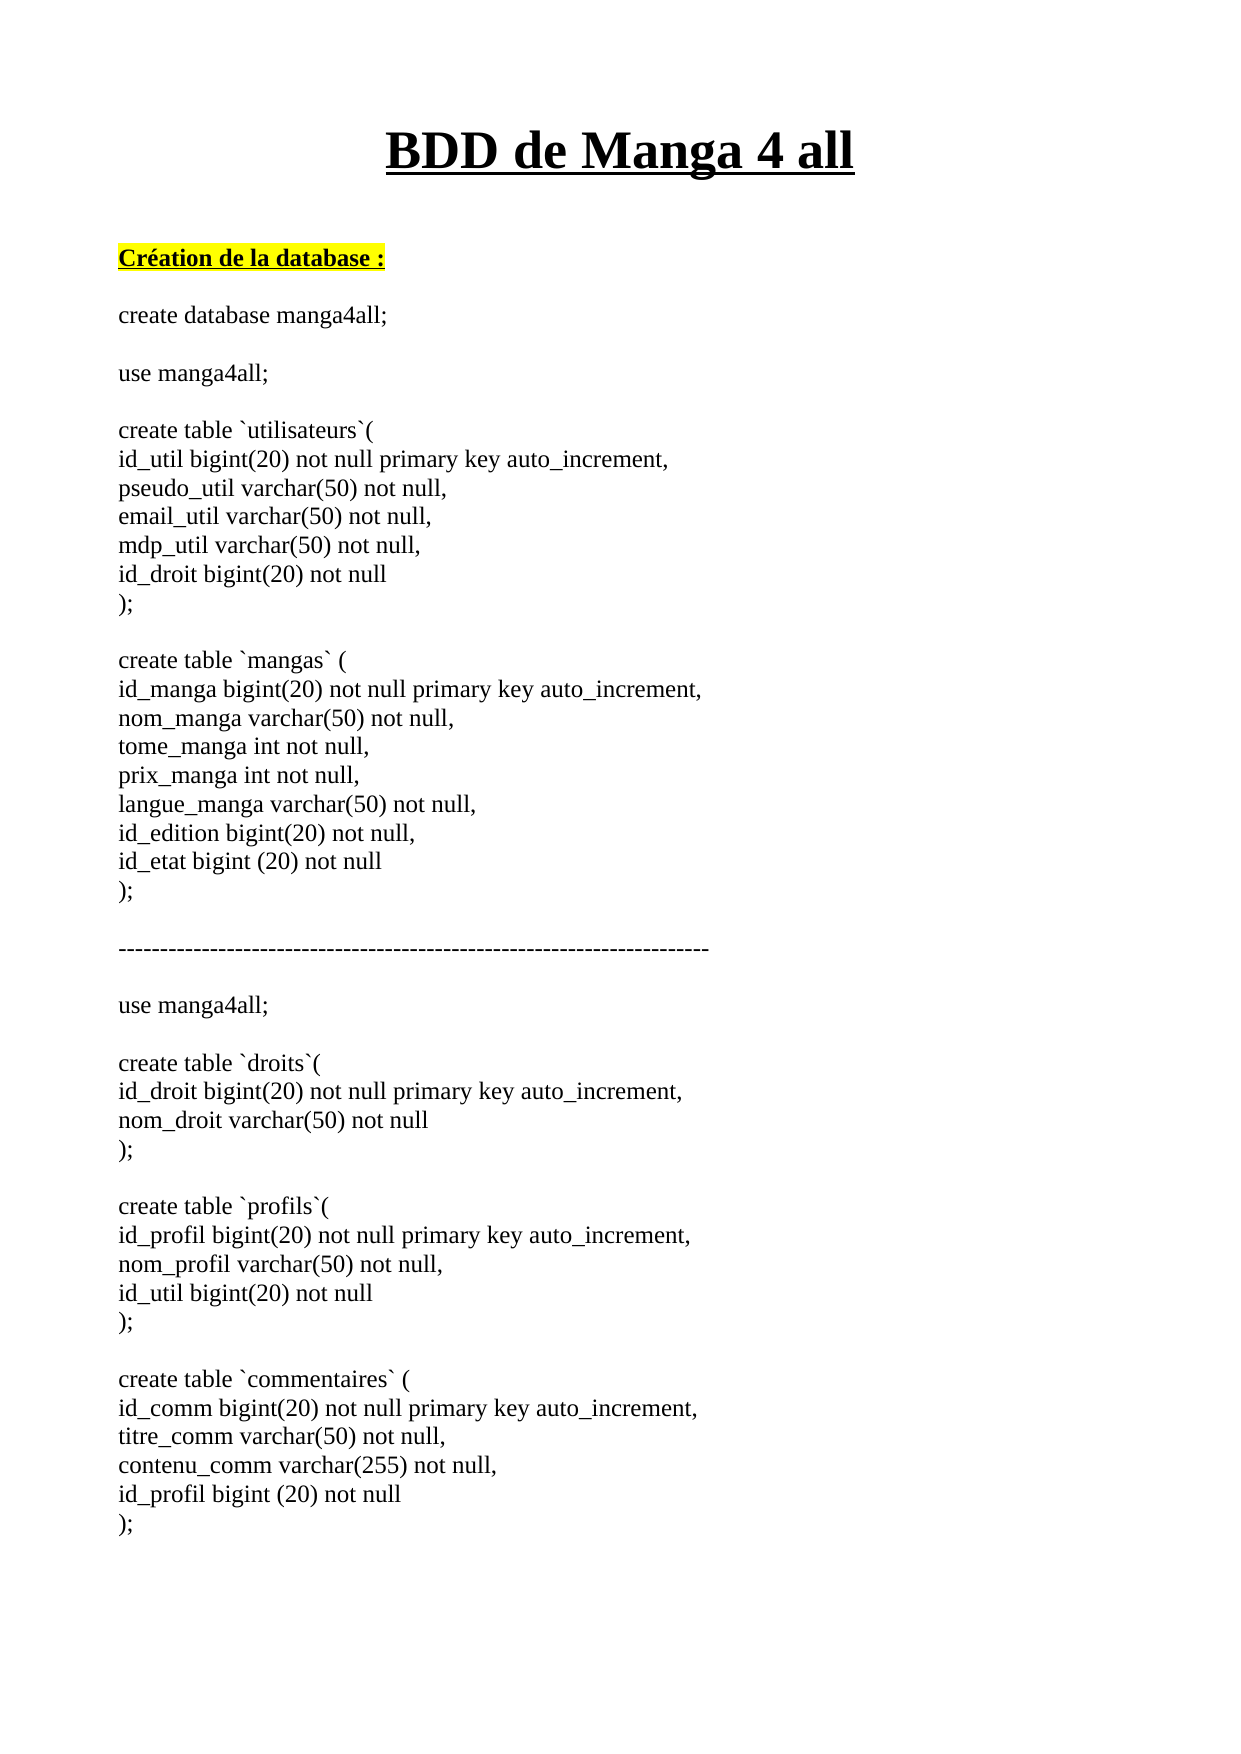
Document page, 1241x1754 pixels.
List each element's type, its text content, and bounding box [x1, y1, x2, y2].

text use manga4all; create table `droits`( id_droit bigint(20) not null primary key auto_increment, nom_droit varchar(50) not null ); create table `profils`( id_profil bigint(20) not null primary key auto_increment, nom_profil varchar(50) not null, id_util bigint(20) not null ); create table `commentaires` ( id_comm bigint(20) not null primary key auto_increment, titre_comm varchar(50) not null, contenu_comm varchar(255) not null, id_profil bigint (20) not null ); [118, 990, 1122, 1565]
text ----------------------------------------------------------------------- [118, 933, 1122, 961]
text create database manga4all; use manga4all; create table `utilisateurs`( id_util bigint(20) not null primary key auto_increment, pseudo_util varchar(50) not null, email_util varchar(50) not null, mdp_util varchar(50) not null, id_droit bigint(20) not null ); create table `mangas` ( id_manga bigint(20) not null primary key auto_increment, nom_manga varchar(50) not null, tome_manga int not null, prix_manga int not null, langue_manga varchar(50) not null, id_edition bigint(20) not null, id_etat bigint (20) not null ); [118, 300, 1122, 933]
text BDD de Manga 4 all [118, 118, 1122, 180]
text Création de la database : [118, 243, 1122, 271]
